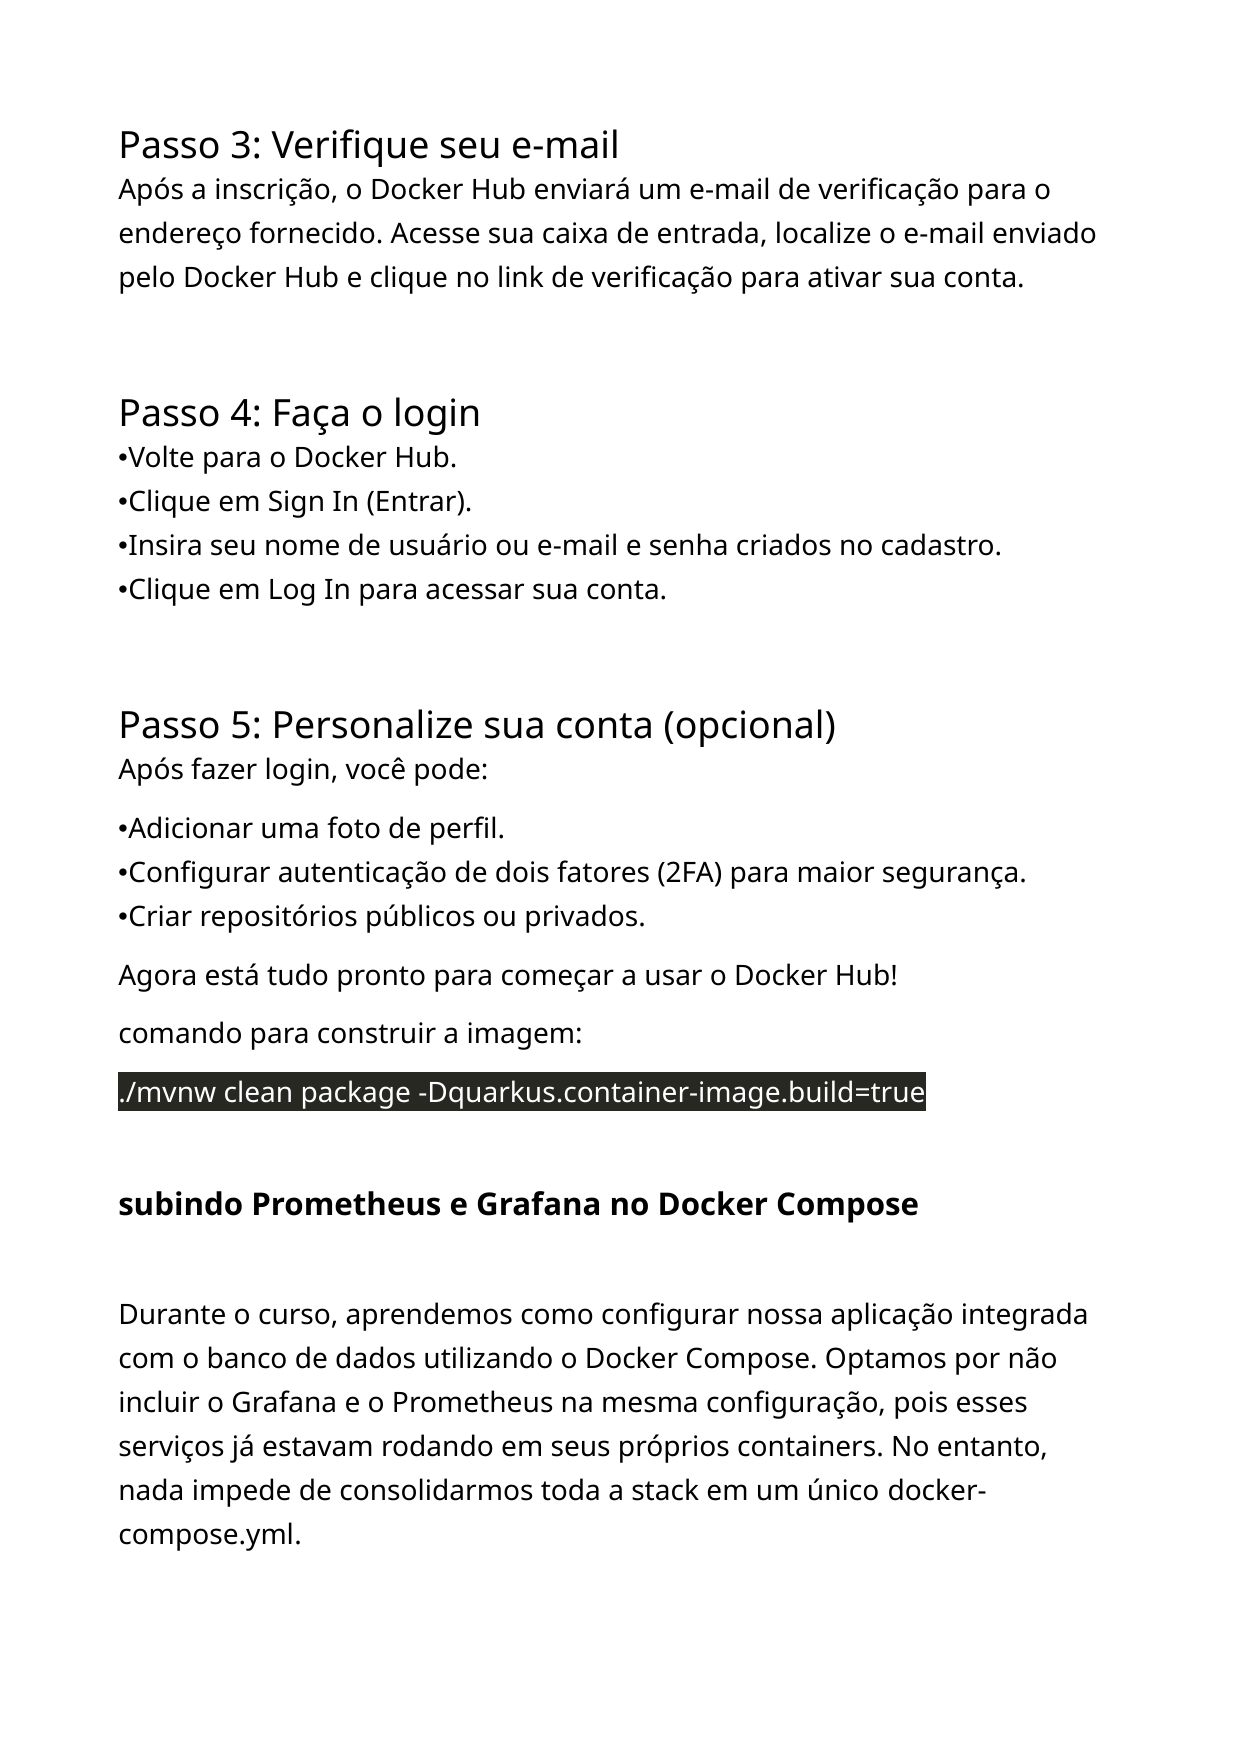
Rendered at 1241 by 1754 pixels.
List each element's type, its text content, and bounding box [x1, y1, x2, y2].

list Clique em Log In para acessar sua conta. [118, 569, 1122, 608]
text Durante o curso, aprendemos como configurar nossa aplicação integrada com o banco de dados utilizando o Docker Compose. Optamos por não incluir o Grafana e o Prometheus na mesma configuração, pois esses serviços já estavam rodando em seus próprios containers. No entanto, nada impede de consolidarmos toda a stack em um único docker-compose.yml. [118, 1294, 1122, 1553]
text ./mvnw clean package -Dquarkus.container-image.build=true [118, 1072, 1122, 1111]
list Volte para o Docker Hub. [118, 437, 1122, 476]
text comando para construir a imagem: [118, 1013, 1122, 1052]
text subindo Prometheus e Grafana no Docker Compose [118, 1181, 1122, 1224]
subtitle Passo 5: Personalize sua conta (opcional) [118, 698, 1122, 749]
list Insira seu nome de usuário ou e-mail e senha criados no cadastro. [118, 525, 1122, 564]
list Adicionar uma foto de perfil. [118, 808, 1122, 846]
list Clique em Sign In (Entrar). [118, 481, 1122, 520]
subtitle Passo 4: Faça o login [118, 386, 1122, 437]
text Após a inscrição, o Docker Hub enviará um e-mail de verificação para o endereço fornecido. Acesse sua caixa de entrada, localize o e-mail enviado pelo Docker Hub e clique no link de verificação para ativar sua conta. [118, 169, 1122, 296]
list Configurar autenticação de dois fatores (2FA) para maior segurança. [118, 852, 1122, 891]
text Após fazer login, você pode: [118, 749, 1122, 788]
list Criar repositórios públicos ou privados. [118, 896, 1122, 934]
subtitle Passo 3: Verifique seu e-mail [118, 118, 1122, 169]
text Agora está tudo pronto para começar a usar o Docker Hub! [118, 955, 1122, 993]
